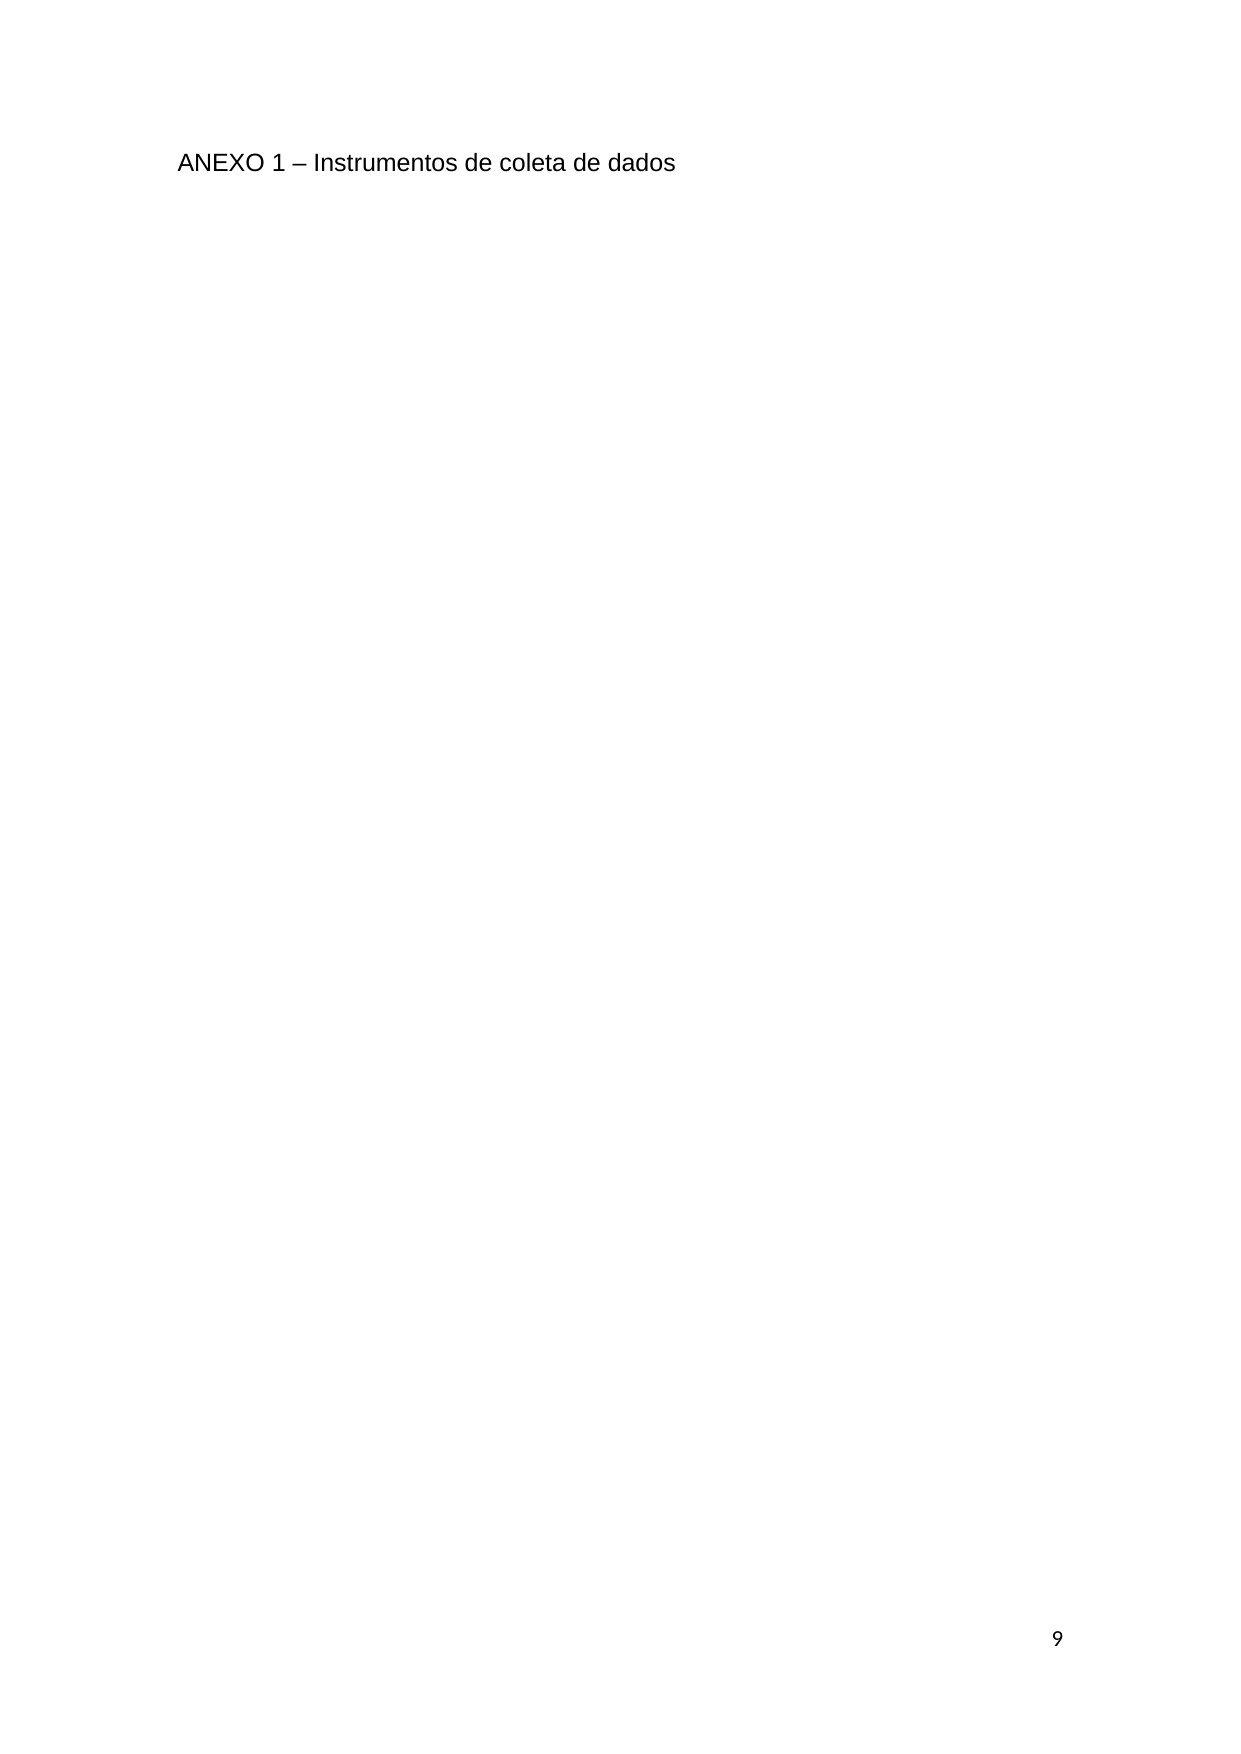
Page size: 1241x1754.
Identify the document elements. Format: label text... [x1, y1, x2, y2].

text ANEXO 1 – Instrumentos de coleta de dados [177, 148, 1063, 176]
